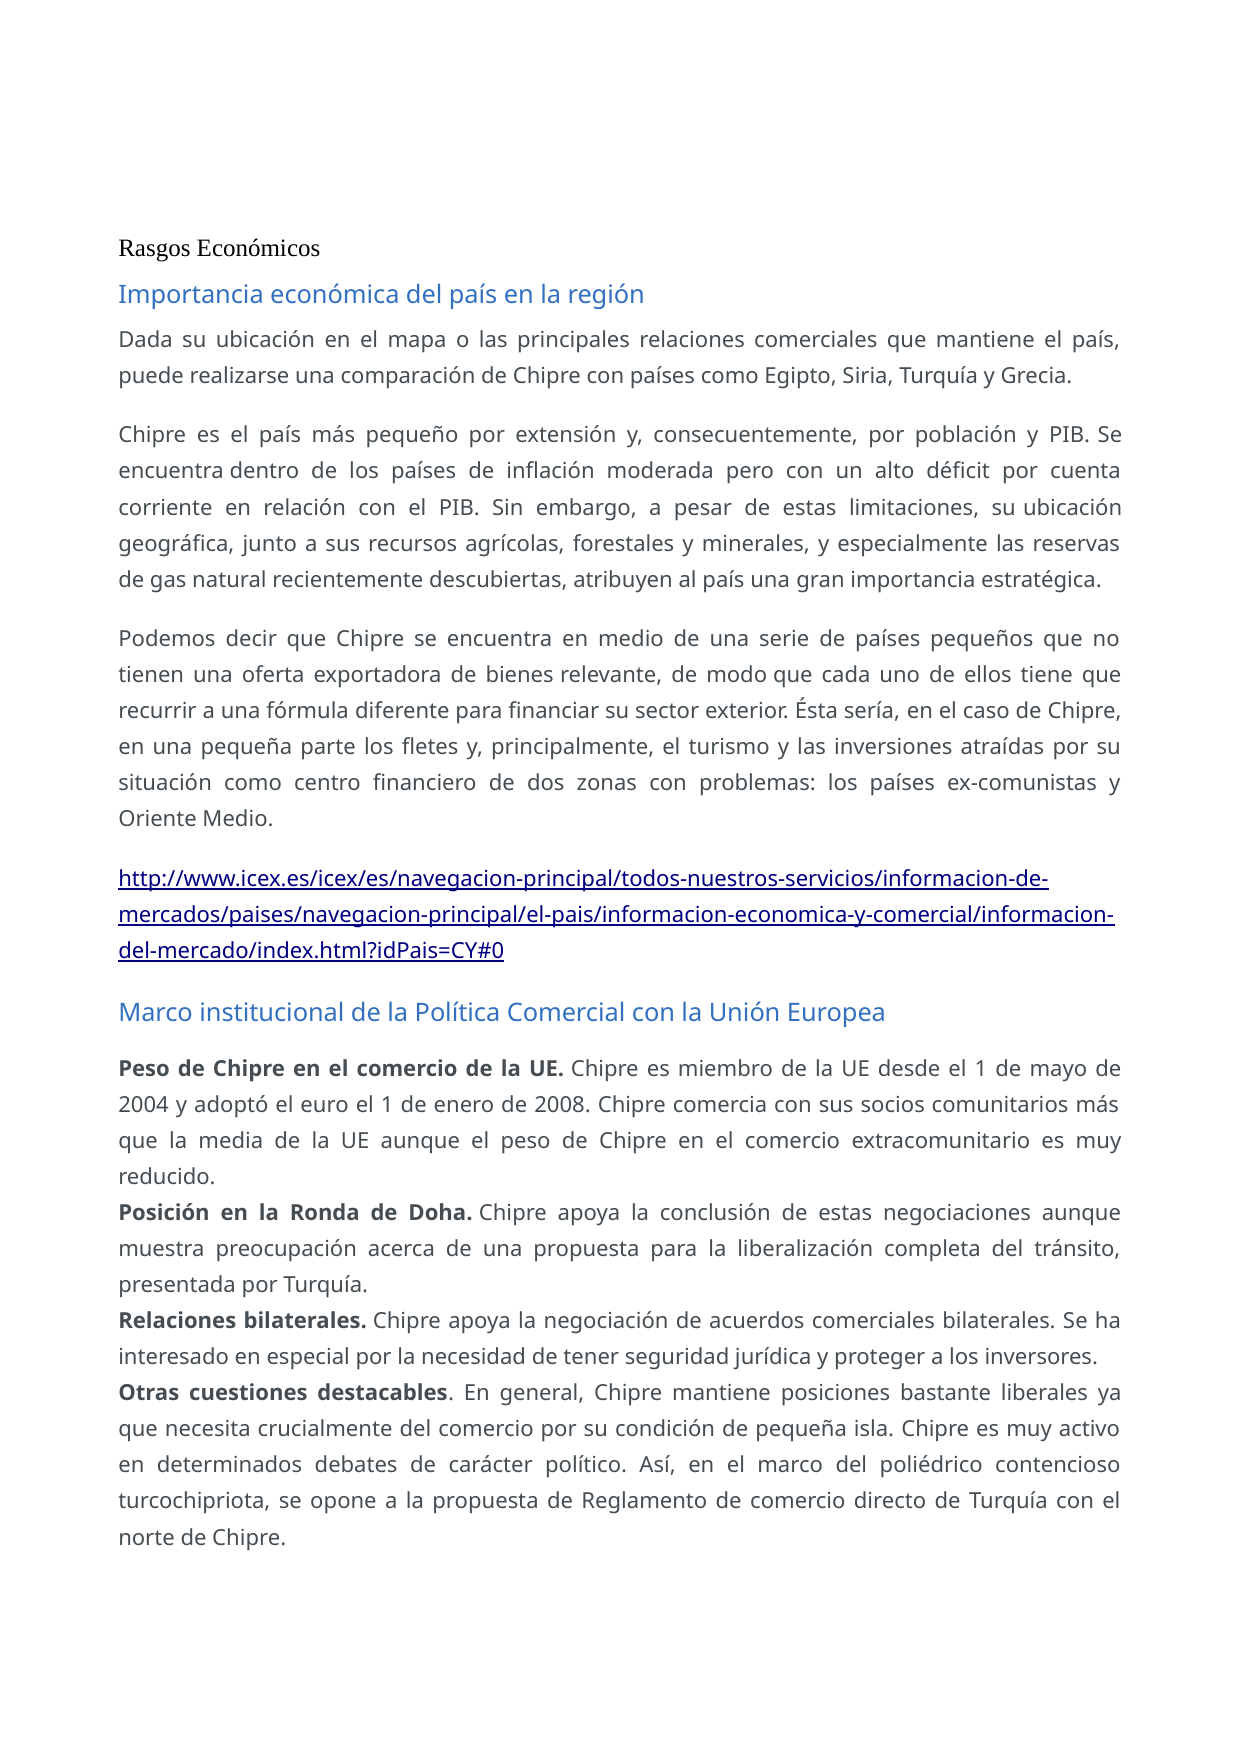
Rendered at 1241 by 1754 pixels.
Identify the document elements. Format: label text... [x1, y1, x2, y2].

text Chipre es el país más pequeño por extensión y, consecuentemente, por población y PIB. Se encuentra dentro de los países de inflación moderada pero con un alto déficit por cuenta corriente en relación con el PIB. Sin embargo, a pesar de estas limitaciones, su ubicación geográfica, junto a sus recursos agrícolas, forestales y minerales, y especialmente las reservas de gas natural recientemente descubiertas, atribuyen al país una gran importancia estratégica. [118, 419, 1122, 593]
subtitle Importancia económica del país en la región [118, 276, 1122, 311]
text Dada su ubicación en el mapa o las principales relaciones comerciales que mantiene el país, puede realizarse una comparación de Chipre con países como Egipto, Siria, Turquía y Grecia. [118, 323, 1122, 389]
text Podemos decir que Chipre se encuentra en medio de una serie de países pequeños que no tienen una oferta exportadora de bienes relevante, de modo que cada uno de ellos tiene que recurrir a una fórmula diferente para financiar su sector exterior. Ésta sería, en el caso de Chipre, en una pequeña parte los fletes y, principalmente, el turismo y las inversiones atraídas por su situación como centro financiero de dos zonas con problemas: los países ex-comunistas y Oriente Medio. [118, 623, 1122, 833]
text Otras cuestiones destacables. En general, Chipre mantiene posiciones bastante liberales ya que necesita crucialmente del comercio por su condición de pequeña isla. Chipre es muy activo en determinados debates de carácter político. Así, en el marco del poliédrico contencioso turcochipriota, se opone a la propuesta de Reglamento de comercio directo de Turquía con el norte de Chipre. [118, 1377, 1122, 1551]
text Peso de Chipre en el comercio de la UE. Chipre es miembro de la UE desde el 1 de mayo de 2004 y adoptó el euro el 1 de enero de 2008. Chipre comercia con sus socios comunitarios más que la media de la UE aunque el peso de Chipre en el comercio extracomunitario es muy reducido. [118, 1053, 1122, 1191]
subtitle Marco institucional de la Política Comercial con la Unión Europea [118, 995, 1122, 1029]
text Posición en la Ronda de Doha. Chipre apoya la conclusión de estas negociaciones aunque muestra preocupación acerca de una propuesta para la liberalización completa del tránsito, presentada por Turquía. [118, 1197, 1122, 1299]
text http://www.icex.es/icex/es/navegacion-principal/todos-nuestros-servicios/informacion-de-mercados/paises/navegacion-principal/el-pais/informacion-economica-y-comercial/informacion-del-mercado/index.html?idPais=CY#0 [118, 863, 1122, 965]
text Relaciones bilaterales. Chipre apoya la negociación de acuerdos comerciales bilaterales. Se ha interesado en especial por la necesidad de tener seguridad jurídica y proteger a los inversores. [118, 1305, 1122, 1371]
text Rasgos Económicos [118, 233, 1122, 262]
